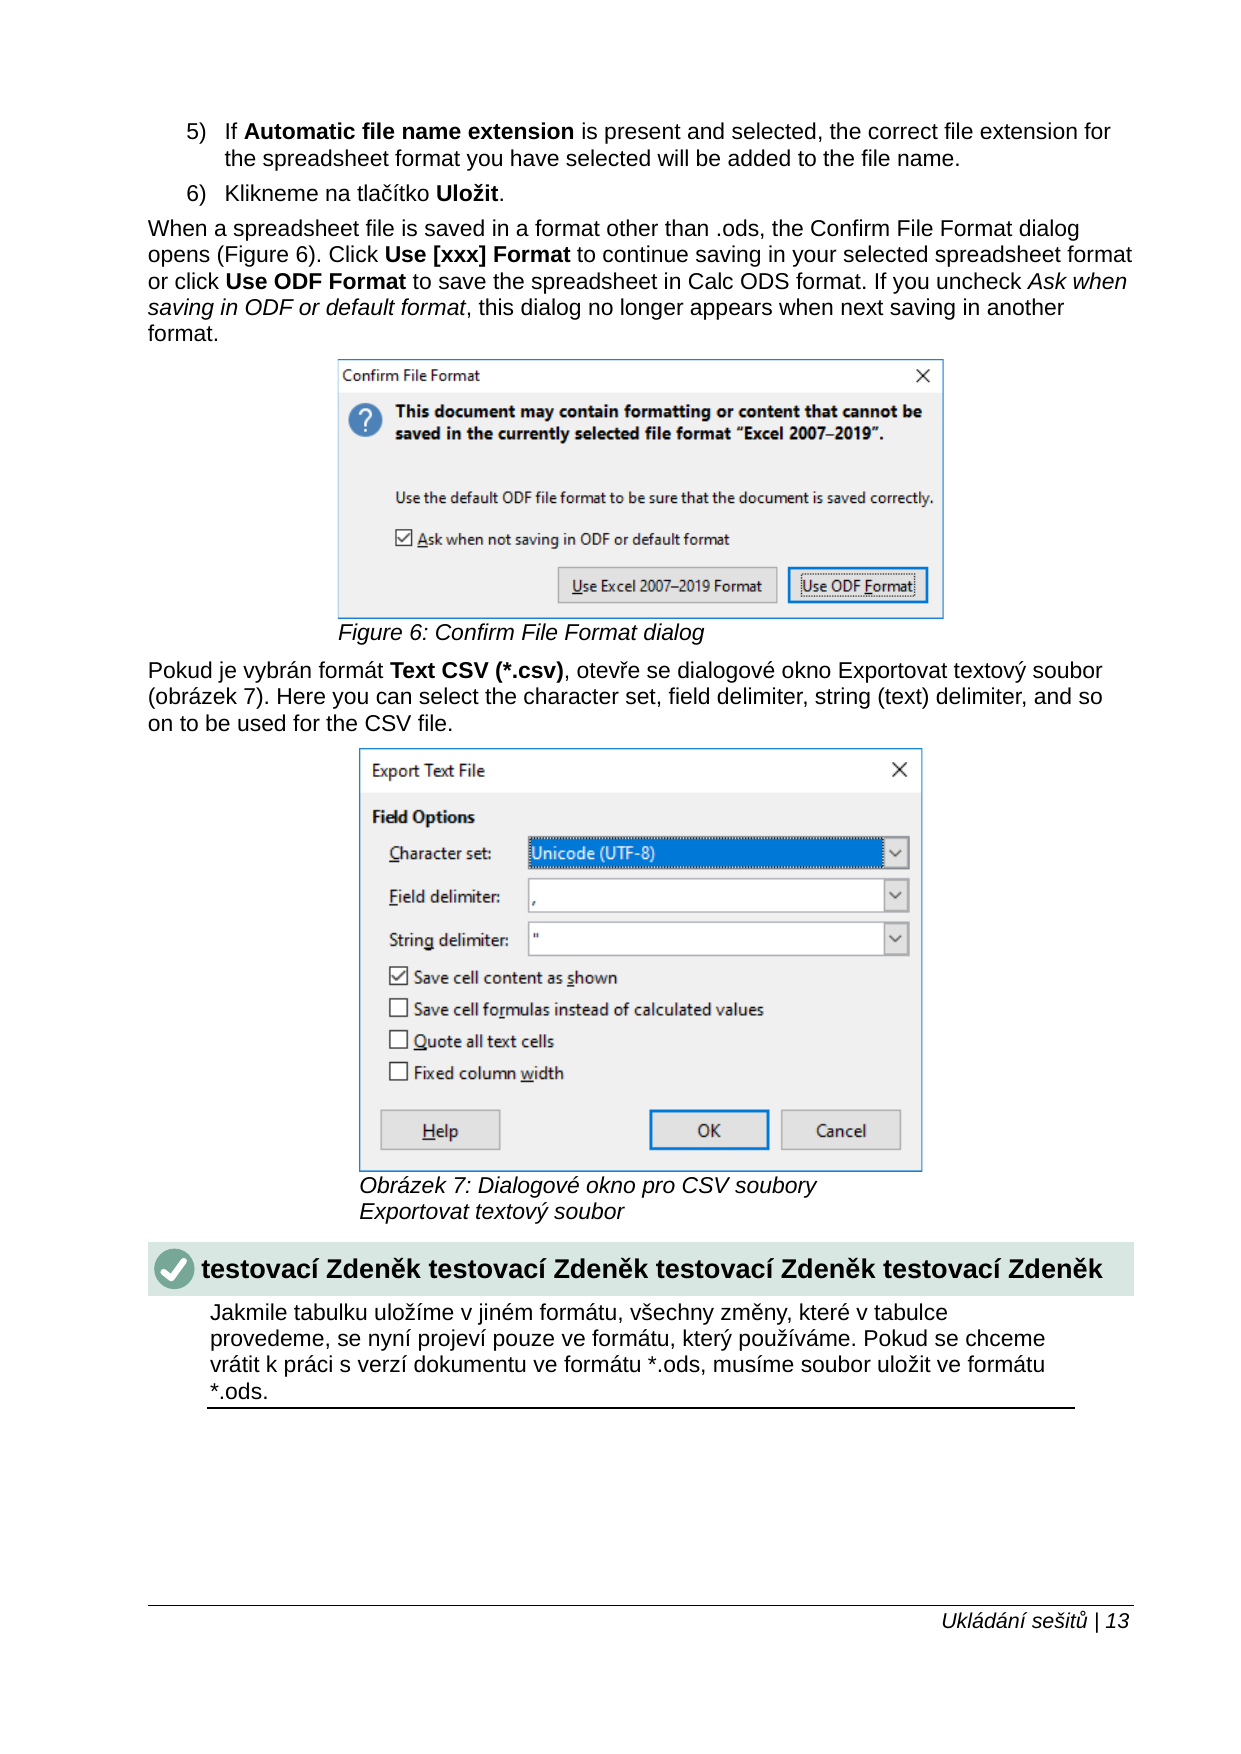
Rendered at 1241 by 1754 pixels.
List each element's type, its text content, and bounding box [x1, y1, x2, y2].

text Jakmile tabulku uložíme v jiném formátu, všechny změny, které v tabulce provedeme, se nyní projeví pouze ve formátu, který používáme. Pokud se chceme vrátit k práci s verzí dokumentu ve formátu *.ods, musíme soubor uložit ve formátu *.ods. [207, 1296, 1075, 1407]
subtitle testovací Zdeněk testovací Zdeněk testovací Zdeněk testovací Zdeněk [148, 1242, 1134, 1296]
text When a spreadsheet file is saved in a format other than .ods, the Confirm File Format dialog opens (Figure 6). Click Use [xxx] Format to continue saving in your selected spreadsheet format or click Use ODF Format to save the spreadsheet in Calc ODS format. If you uncheck Ask when saving in ODF or default format, this dialog no longer appears when next saving in another format. [148, 215, 1134, 347]
list If Automatic file name extension is present and selected, the correct file extension for the spreadsheet format you have selected will be added to the file name. [207, 118, 1134, 171]
picture [337, 359, 944, 619]
picture [359, 748, 923, 1172]
text Obrázek 7: Dialogové okno pro CSV soubory Exportovat textový soubor [359, 1172, 922, 1224]
text Figure 6: Confirm File Format dialog [338, 619, 944, 645]
list Klikneme na tlačítko Uložit. [207, 180, 1134, 206]
text Pokud je vybrán formát Text CSV (*.csv), otevře se dialogové okno Exportovat textový soubor (obrázek 7). Here you can select the character set, field delimiter, string (text) delimiter, and so on to be used for the CSV file. [148, 657, 1134, 736]
